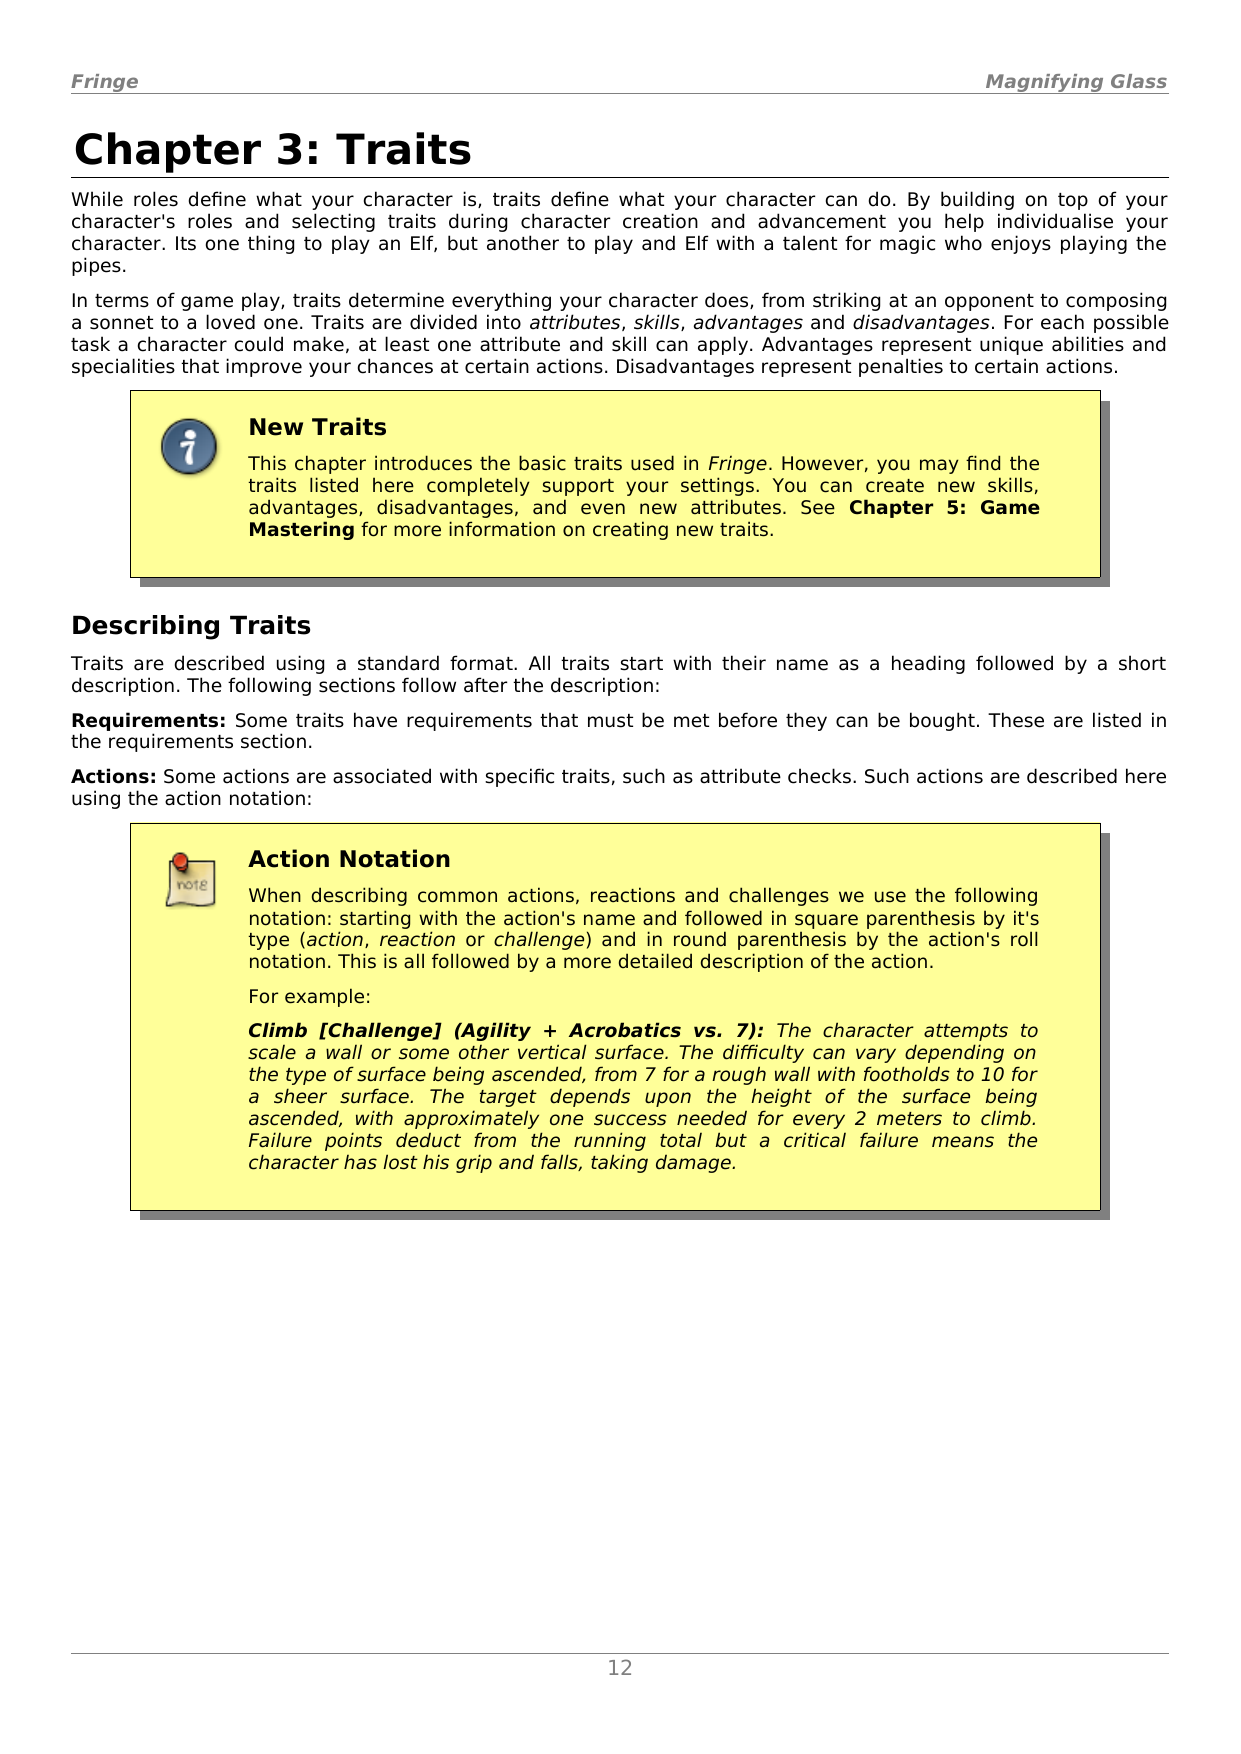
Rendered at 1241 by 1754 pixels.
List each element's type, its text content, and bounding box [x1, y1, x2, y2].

text This chapter introduces the basic traits used in Fringe. However, you may find the traits listed here completely support your settings. You can create new skills, advantages, disadvantages, and even new attributes. See Chapter 5: Game Mastering for more information on creating new traits. [131, 429, 1100, 577]
picture [152, 846, 228, 921]
text Climb [Challenge] (Agility + Acrobatics vs. 7): The character attempts to scale a wall or some other vertical surface. The difficulty can vary depending on the type of surface being ascended, from 7 for a rough wall with footholds to 10 for a sheer surface. The target depends upon the height of the surface being ascended, with approximately one success needed for every 2 meters to climb. Failure points deduct from the running total but a critical failure means the character has lost his grip and falls, taking damage. [131, 997, 1100, 1210]
title New Traits [131, 391, 1100, 429]
text Requirements: Some traits have requirements that must be met before they can be bought. These are listed in the requirements section. [71, 709, 1169, 753]
text When describing common actions, reactions and challenges we use the following notation: starting with the action's name and followed in square parenthesis by it's type (action, reaction or challenge) and in round parenthesis by the action's roll notation. This is all followed by a more detailed description of the action. [131, 862, 1100, 962]
title Action Notation [131, 824, 1100, 862]
subtitle Traits [71, 122, 1169, 177]
text While roles define what your character is, traits define what your character can do. By building on top of your character's roles and selecting traits during character creation and advancement you help individualise your character. Its one thing to play an Elf, but another to play and Elf with a talent for magic who enjoys playing the pipes. [71, 189, 1169, 277]
text Traits are described using a standard format. All traits start with their name as a heading followed by a short description. The following sections follow after the description: [71, 653, 1169, 697]
text For example: [131, 962, 1100, 997]
picture [152, 408, 228, 484]
text Actions: Some actions are associated with specific traits, such as attribute checks. Such actions are described here using the action notation: [71, 766, 1169, 810]
subtitle Describing Traits [71, 611, 1169, 641]
text In terms of game play, traits determine everything your character does, from striking at an opponent to composing a sonnet to a loved one. Traits are divided into attributes, skills, advantages and disadvantages. For each possible task a character could make, at least one attribute and skill can apply. Advantages represent unique abilities and specialities that improve your chances at certain actions. Disadvantages represent penalties to certain actions. [71, 290, 1169, 378]
